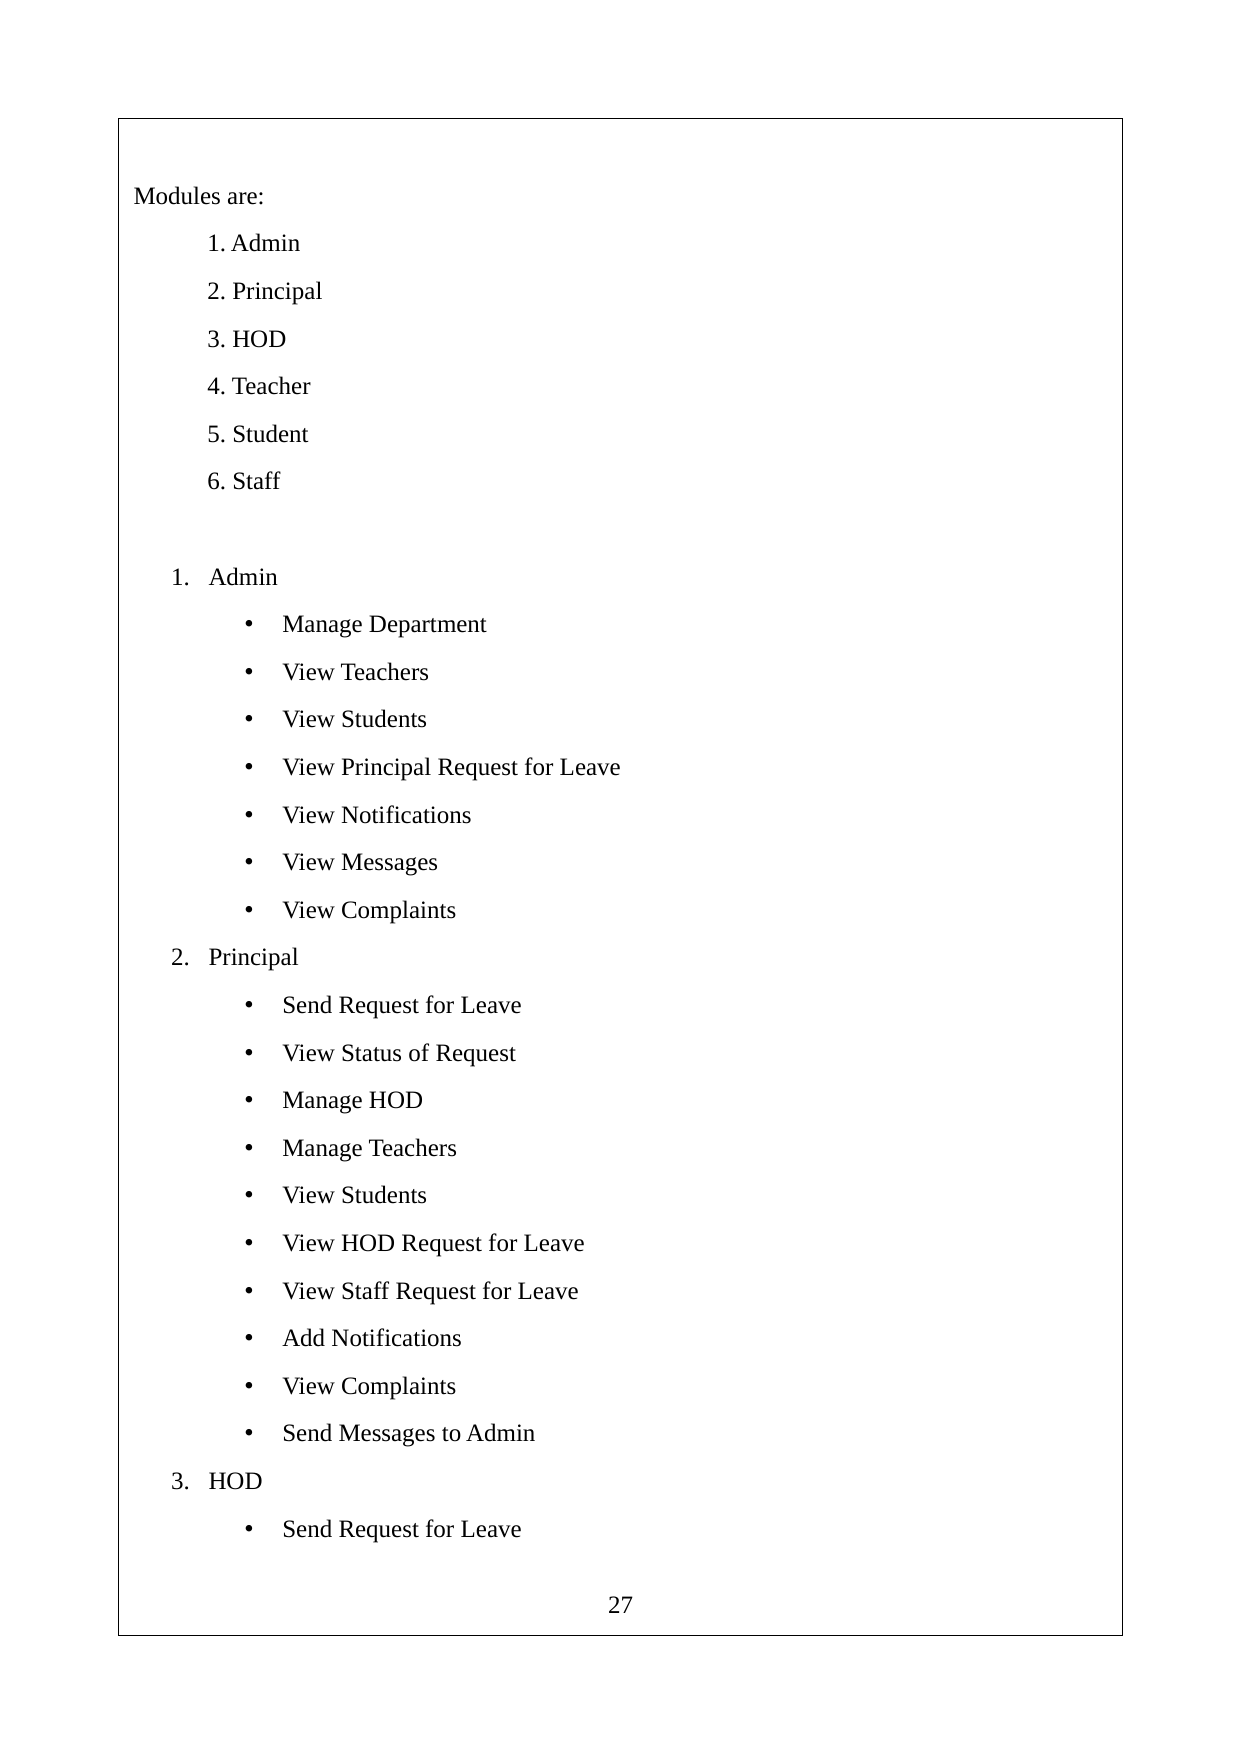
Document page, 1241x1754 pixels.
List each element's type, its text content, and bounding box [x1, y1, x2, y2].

list Add Notifications [244, 1323, 1107, 1352]
list View Status of Request [244, 1038, 1107, 1066]
list View Complaints [244, 1371, 1107, 1400]
text 5. Student [133, 419, 1107, 448]
text Modules are: [133, 181, 1107, 209]
list Manage HOD [244, 1085, 1107, 1114]
text 4. Teacher [133, 371, 1107, 400]
list Manage Department [244, 609, 1107, 638]
list View Staff Request for Leave [244, 1276, 1107, 1304]
list View Students [244, 704, 1107, 733]
list View HOD Request for Leave [244, 1228, 1107, 1257]
list View Messages [244, 847, 1107, 876]
list Send Request for Leave [244, 990, 1107, 1019]
text 6. Staff [133, 466, 1107, 495]
text 2. Principal [133, 276, 1107, 305]
list HOD [171, 1466, 1107, 1495]
list Send Messages to Admin [244, 1418, 1107, 1447]
list View Principal Request for Leave [244, 752, 1107, 781]
list View Complaints [244, 895, 1107, 924]
list Principal [171, 942, 1107, 971]
text 3. HOD [133, 324, 1107, 352]
list View Notifications [244, 800, 1107, 828]
list View Students [244, 1181, 1107, 1209]
list Admin [171, 562, 1107, 590]
text 1. Admin [133, 228, 1107, 257]
list Manage Teachers [244, 1133, 1107, 1162]
list Send Request for Leave [244, 1514, 1107, 1542]
list View Teachers [244, 657, 1107, 686]
